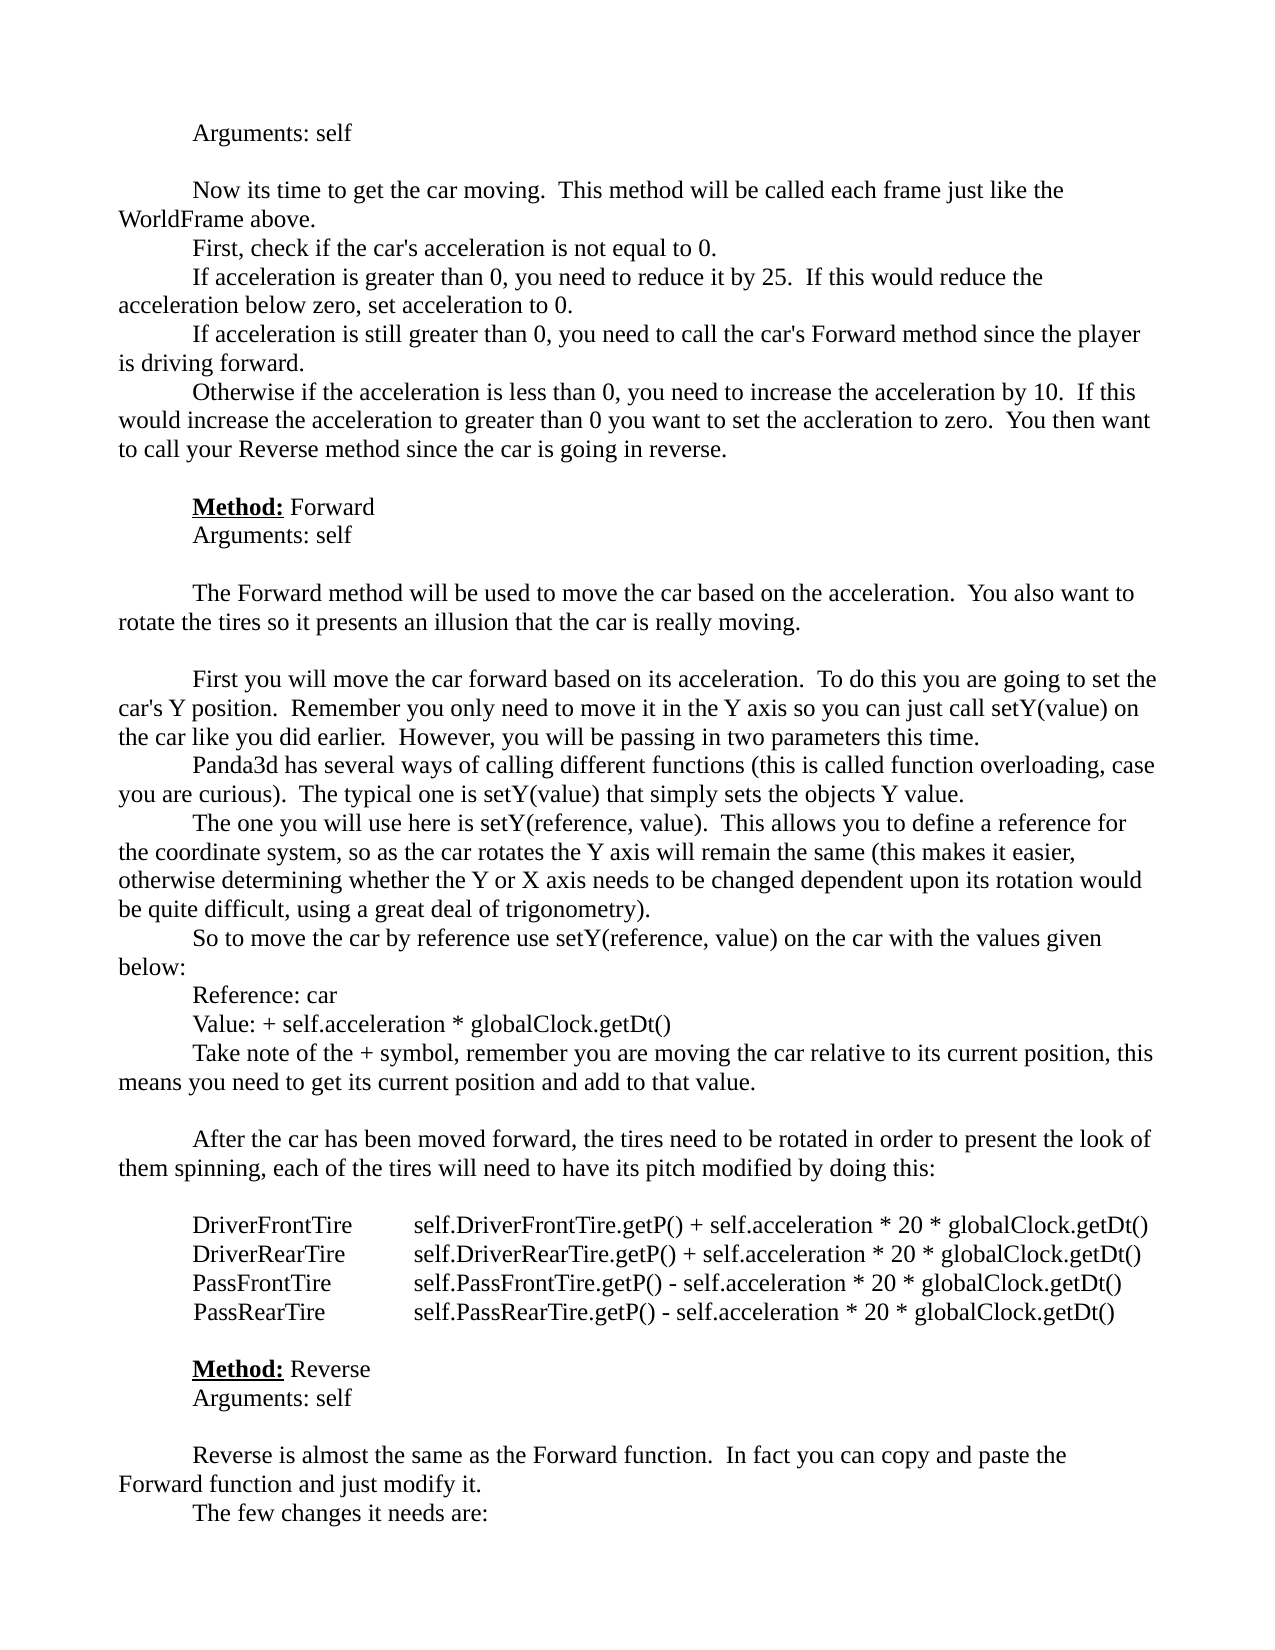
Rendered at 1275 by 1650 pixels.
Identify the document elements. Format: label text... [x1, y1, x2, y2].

text First, check if the car's acceleration is not equal to 0. [118, 233, 1157, 262]
text First you will move the car forward based on its acceleration. To do this you are going to set the car's Y position. Remember you only need to move it in the Y axis so you can just call setY(value) on the car like you did earlier. However, you will be passing in two parameters this time. [118, 664, 1157, 751]
text Method: Forward [118, 492, 1157, 521]
text PassRearTire self.PassRearTire.getP() - self.acceleration * 20 * globalClock.getDt() [118, 1297, 1157, 1326]
text Arguments: self [118, 521, 1157, 549]
text DriverRearTire self.DriverRearTire.getP() + self.acceleration * 20 * globalClock.getDt() [118, 1239, 1157, 1268]
text Now its time to get the car moving. This method will be called each frame just like the WorldFrame above. [118, 176, 1157, 233]
text Take note of the + symbol, remember you are moving the car relative to its current position, this means you need to get its current position and add to that value. [118, 1038, 1157, 1096]
text The few changes it needs are: [118, 1498, 1157, 1527]
text Arguments: self [118, 118, 1157, 147]
text Arguments: self [118, 1383, 1157, 1412]
text Value: + self.acceleration * globalClock.getDt() [118, 1009, 1157, 1038]
text Reverse is almost the same as the Forward function. In fact you can copy and paste the Forward function and just modify it. [118, 1441, 1157, 1498]
text Otherwise if the acceleration is less than 0, you need to increase the acceleration by 10. If this would increase the acceleration to greater than 0 you want to set the accleration to zero. You then want to call your Reverse method since the car is going in reverse. [118, 377, 1157, 463]
text Panda3d has several ways of calling different functions (this is called function overloading, case you are curious). The typical one is setY(value) that simply sets the objects Y value. [118, 751, 1157, 808]
text The one you will use here is setY(reference, value). This allows you to define a reference for the coordinate system, so as the car rotates the Y axis will remain the same (this makes it easier, otherwise determining whether the Y or X axis needs to be changed dependent upon its rotation would be quite difficult, using a great deal of trigonometry). [118, 808, 1157, 923]
text The Forward method will be used to move the car based on the acceleration. You also want to rotate the tires so it presents an illusion that the car is really moving. [118, 578, 1157, 636]
text Reference: car [118, 981, 1157, 1009]
text Method: Reverse [118, 1354, 1157, 1383]
text If acceleration is greater than 0, you need to reduce it by 25. If this would reduce the acceleration below zero, set acceleration to 0. [118, 262, 1157, 319]
text DriverFrontTire self.DriverFrontTire.getP() + self.acceleration * 20 * globalClock.getDt() [118, 1211, 1157, 1239]
text After the car has been moved forward, the tires need to be rotated in order to present the look of them spinning, each of the tires will need to have its pitch modified by doing this: [118, 1124, 1157, 1182]
text PassFrontTire self.PassFrontTire.getP() - self.acceleration * 20 * globalClock.getDt() [118, 1268, 1157, 1297]
text So to move the car by reference use setY(reference, value) on the car with the values given below: [118, 923, 1157, 981]
text If acceleration is still greater than 0, you need to call the car's Forward method since the player is driving forward. [118, 319, 1157, 377]
